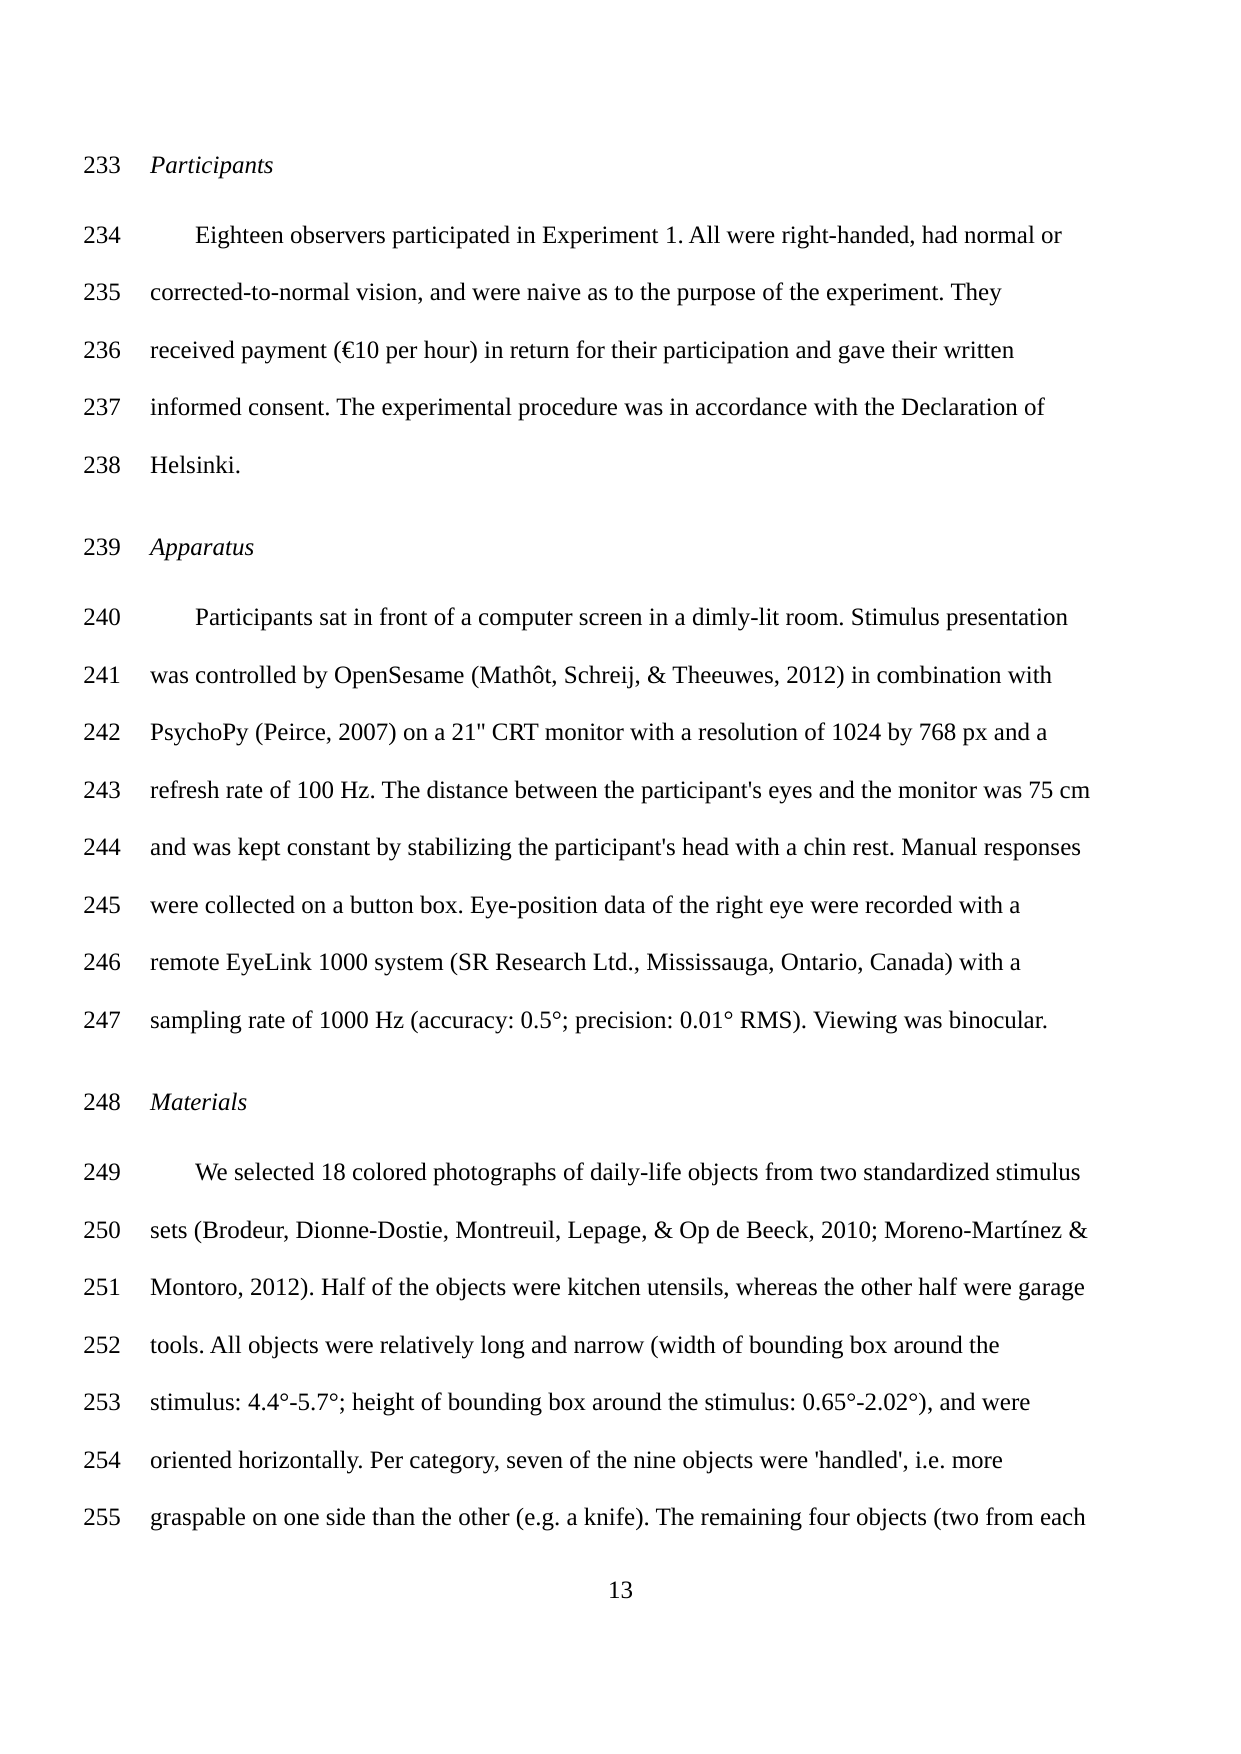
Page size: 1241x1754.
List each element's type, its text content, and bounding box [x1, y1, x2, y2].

text Participants sat in front of a computer screen in a dimly-lit room. Stimulus presentation was controlled by OpenSesame (Mathôt, Schreij, & Theeuwes, 2012) in combination with PsychoPy (Peirce, 2007) on a 21'' CRT monitor with a resolution of 1024 by 768 px and a refresh rate of 100 Hz. The distance between the participant's eyes and the monitor was 75 cm and was kept constant by stabilizing the participant's head with a chin rest. Manual responses were collected on a button box. Eye-position data of the right eye were recorded with a remote EyeLink 1000 system (SR Research Ltd., Mississauga, Ontario, Canada) with a sampling rate of 1000 Hz (accuracy: 0.5°; precision: 0.01° RMS). Viewing was binocular. [150, 602, 1091, 1034]
subtitle Apparatus [150, 532, 1091, 561]
subtitle Materials [150, 1087, 1091, 1116]
text We selected 18 colored photographs of daily-life objects from two standardized stimulus sets (Brodeur, Dionne-Dostie, Montreuil, Lepage, & Op de Beeck, 2010; Moreno-Martínez & Montoro, 2012). Half of the objects were kitchen utensils, whereas the other half were garage tools. All objects were relatively long and narrow (width of bounding box around the stimulus: 4.4°-5.7°; height of bounding box around the stimulus: 0.65°-2.02°), and were oriented horizontally. Per category, seven of the nine objects were 'handled', i.e. more graspable on one side than the other (e.g. a knife). The remaining four objects (two from each [150, 1157, 1091, 1531]
subtitle Participants [150, 150, 1091, 179]
text Eighteen observers participated in Experiment 1. All were right-handed, had normal or corrected-to-normal vision, and were naive as to the purpose of the experiment. They received payment (€10 per hour) in return for their participation and gave their written informed consent. The experimental procedure was in accordance with the Declaration of Helsinki. [150, 220, 1091, 479]
